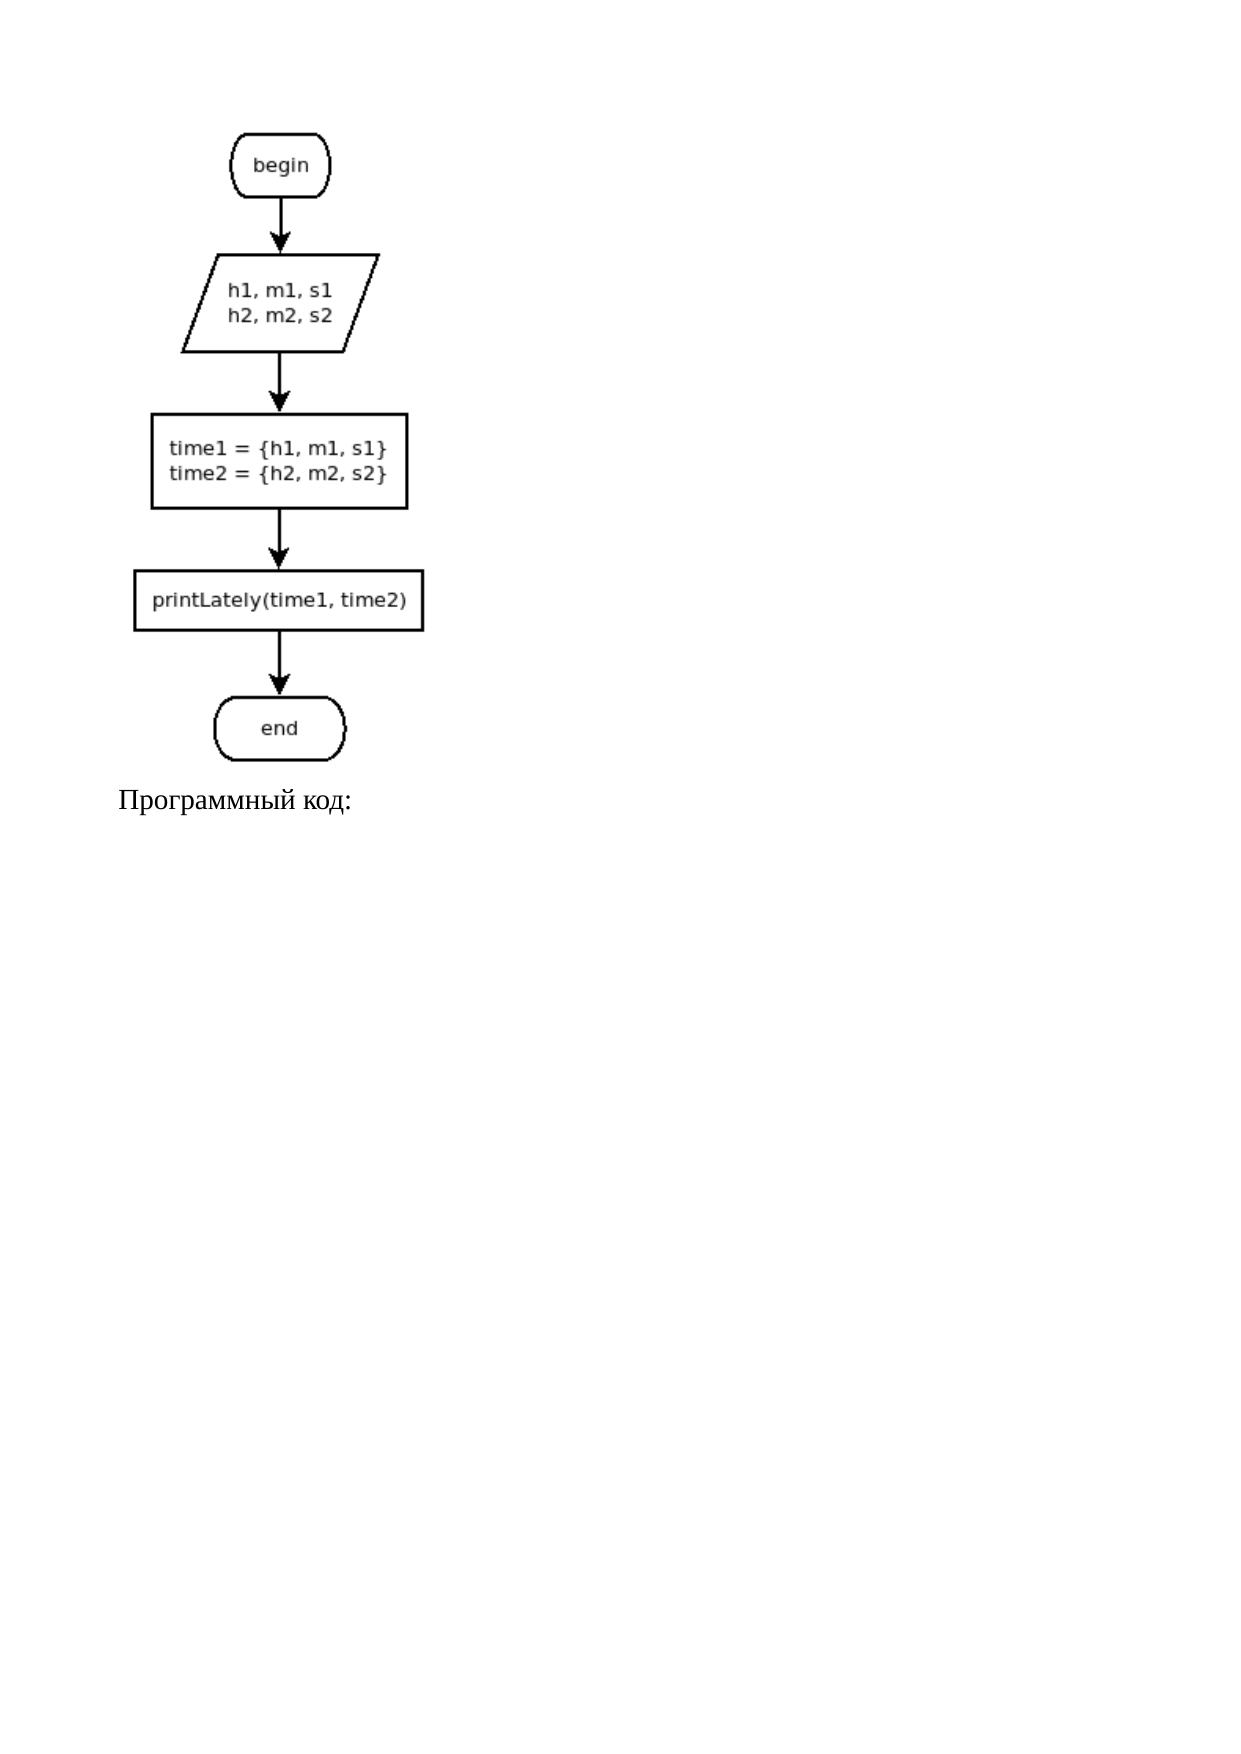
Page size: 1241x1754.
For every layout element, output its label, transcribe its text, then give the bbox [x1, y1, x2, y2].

picture [132, 130, 425, 765]
text Программный код: [118, 782, 1122, 816]
